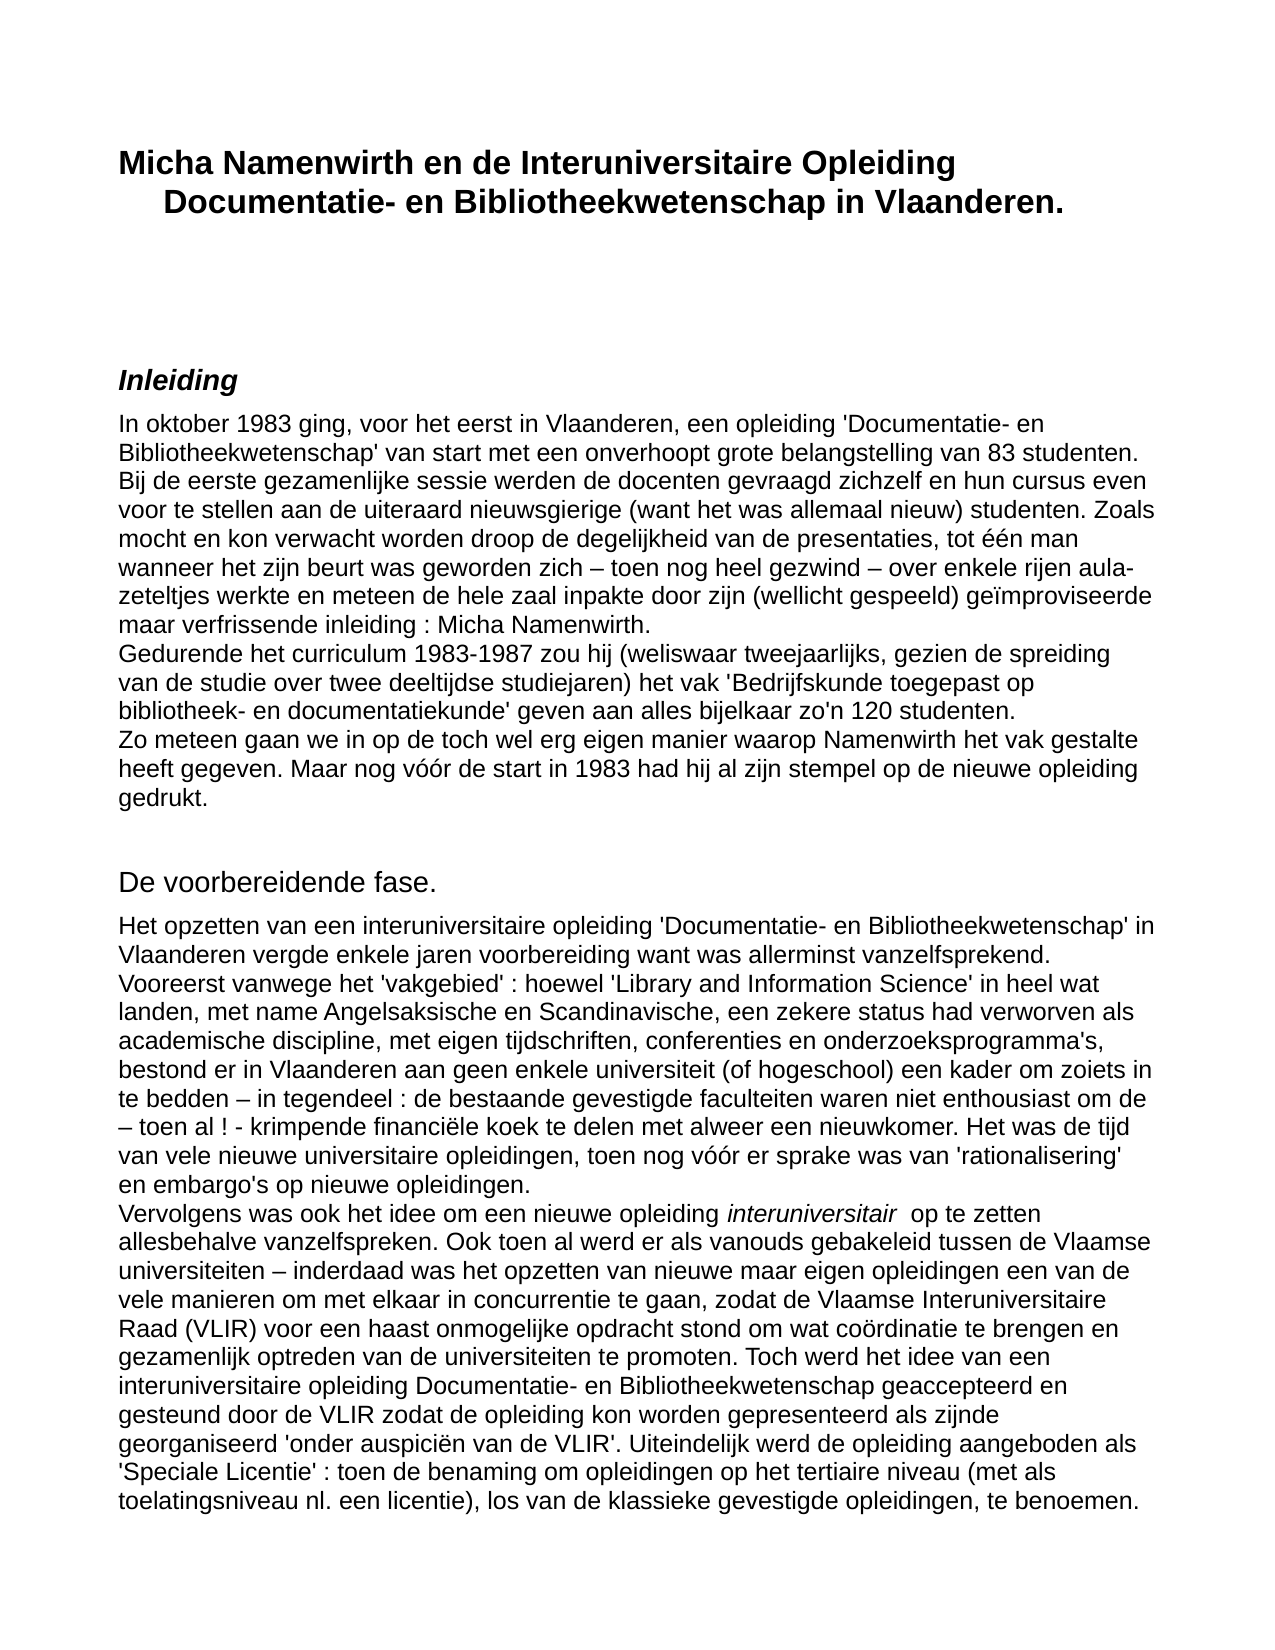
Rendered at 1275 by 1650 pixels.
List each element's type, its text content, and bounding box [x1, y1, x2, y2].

text Vervolgens was ook het idee om een nieuwe opleiding interuniversitair op te zetten allesbehalve vanzelfspreken. Ook toen al werd er als vanouds gebakeleid tussen de Vlaamse universiteiten – inderdaad was het opzetten van nieuwe maar eigen opleidingen een van de vele manieren om met elkaar in concurrentie te gaan, zodat de Vlaamse Interuniversitaire Raad (VLIR) voor een haast onmogelijke opdracht stond om wat coördinatie te brengen en gezamenlijk optreden van de universiteiten te promoten. Toch werd het idee van een interuniversitaire opleiding Documentatie- en Bibliotheekwetenschap geaccepteerd en gesteund door de VLIR zodat de opleiding kon worden gepresenteerd als zijnde georganiseerd 'onder auspiciën van de VLIR'. Uiteindelijk werd de opleiding aangeboden als 'Speciale Licentie' : toen de benaming om opleidingen op het tertiaire niveau (met als toelatingsniveau nl. een licentie), los van de klassieke gevestigde opleidingen, te benoemen. [118, 1199, 1157, 1515]
subtitle Inleiding [118, 363, 1157, 396]
subtitle De voorbereidende fase. [118, 865, 1157, 899]
text Het opzetten van een interuniversitaire opleiding 'Documentatie- en Bibliotheekwetenschap' in Vlaanderen vergde enkele jaren voorbereiding want was allerminst vanzelfsprekend. Vooreerst vanwege het 'vakgebied' : hoewel 'Library and Information Science' in heel wat landen, met name Angelsaksische en Scandinavische, een zekere status had verworven als academische discipline, met eigen tijdschriften, conferenties en onderzoeksprogramma's, bestond er in Vlaanderen aan geen enkele universiteit (of hogeschool) een kader om zoiets in te bedden – in tegendeel : de bestaande gevestigde faculteiten waren niet enthousiast om de – toen al ! - krimpende financiële koek te delen met alweer een nieuwkomer. Het was de tijd van vele nieuwe universitaire opleidingen, toen nog vóór er sprake was van 'rationalisering' en embargo's op nieuwe opleidingen. [118, 911, 1157, 1199]
subtitle Micha Namenwirth en de Interuniversitaire Opleiding Documentatie- en Bibliotheekwetenschap in Vlaanderen. [118, 143, 1157, 220]
text Zo meteen gaan we in op de toch wel erg eigen manier waarop Namenwirth het vak gestalte heeft gegeven. Maar nog vóór de start in 1983 had hij al zijn stempel op de nieuwe opleiding gedrukt. [118, 725, 1157, 811]
text In oktober 1983 ging, voor het eerst in Vlaanderen, een opleiding 'Documentatie- en Bibliotheekwetenschap' van start met een onverhoopt grote belangstelling van 83 studenten. Bij de eerste gezamenlijke sessie werden de docenten gevraagd zichzelf en hun cursus even voor te stellen aan de uiteraard nieuwsgierige (want het was allemaal nieuw) studenten. Zoals mocht en kon verwacht worden droop de degelijkheid van de presentaties, tot één man wanneer het zijn beurt was geworden zich – toen nog heel gezwind – over enkele rijen aula-zeteltjes werkte en meteen de hele zaal inpakte door zijn (wellicht gespeeld) geïmproviseerde maar verfrissende inleiding : Micha Namenwirth. [118, 409, 1157, 639]
text Gedurende het curriculum 1983-1987 zou hij (weliswaar tweejaarlijks, gezien de spreiding van de studie over twee deeltijdse studiejaren) het vak 'Bedrijfskunde toegepast op bibliotheek- en documentatiekunde' geven aan alles bijelkaar zo'n 120 studenten. [118, 639, 1157, 725]
